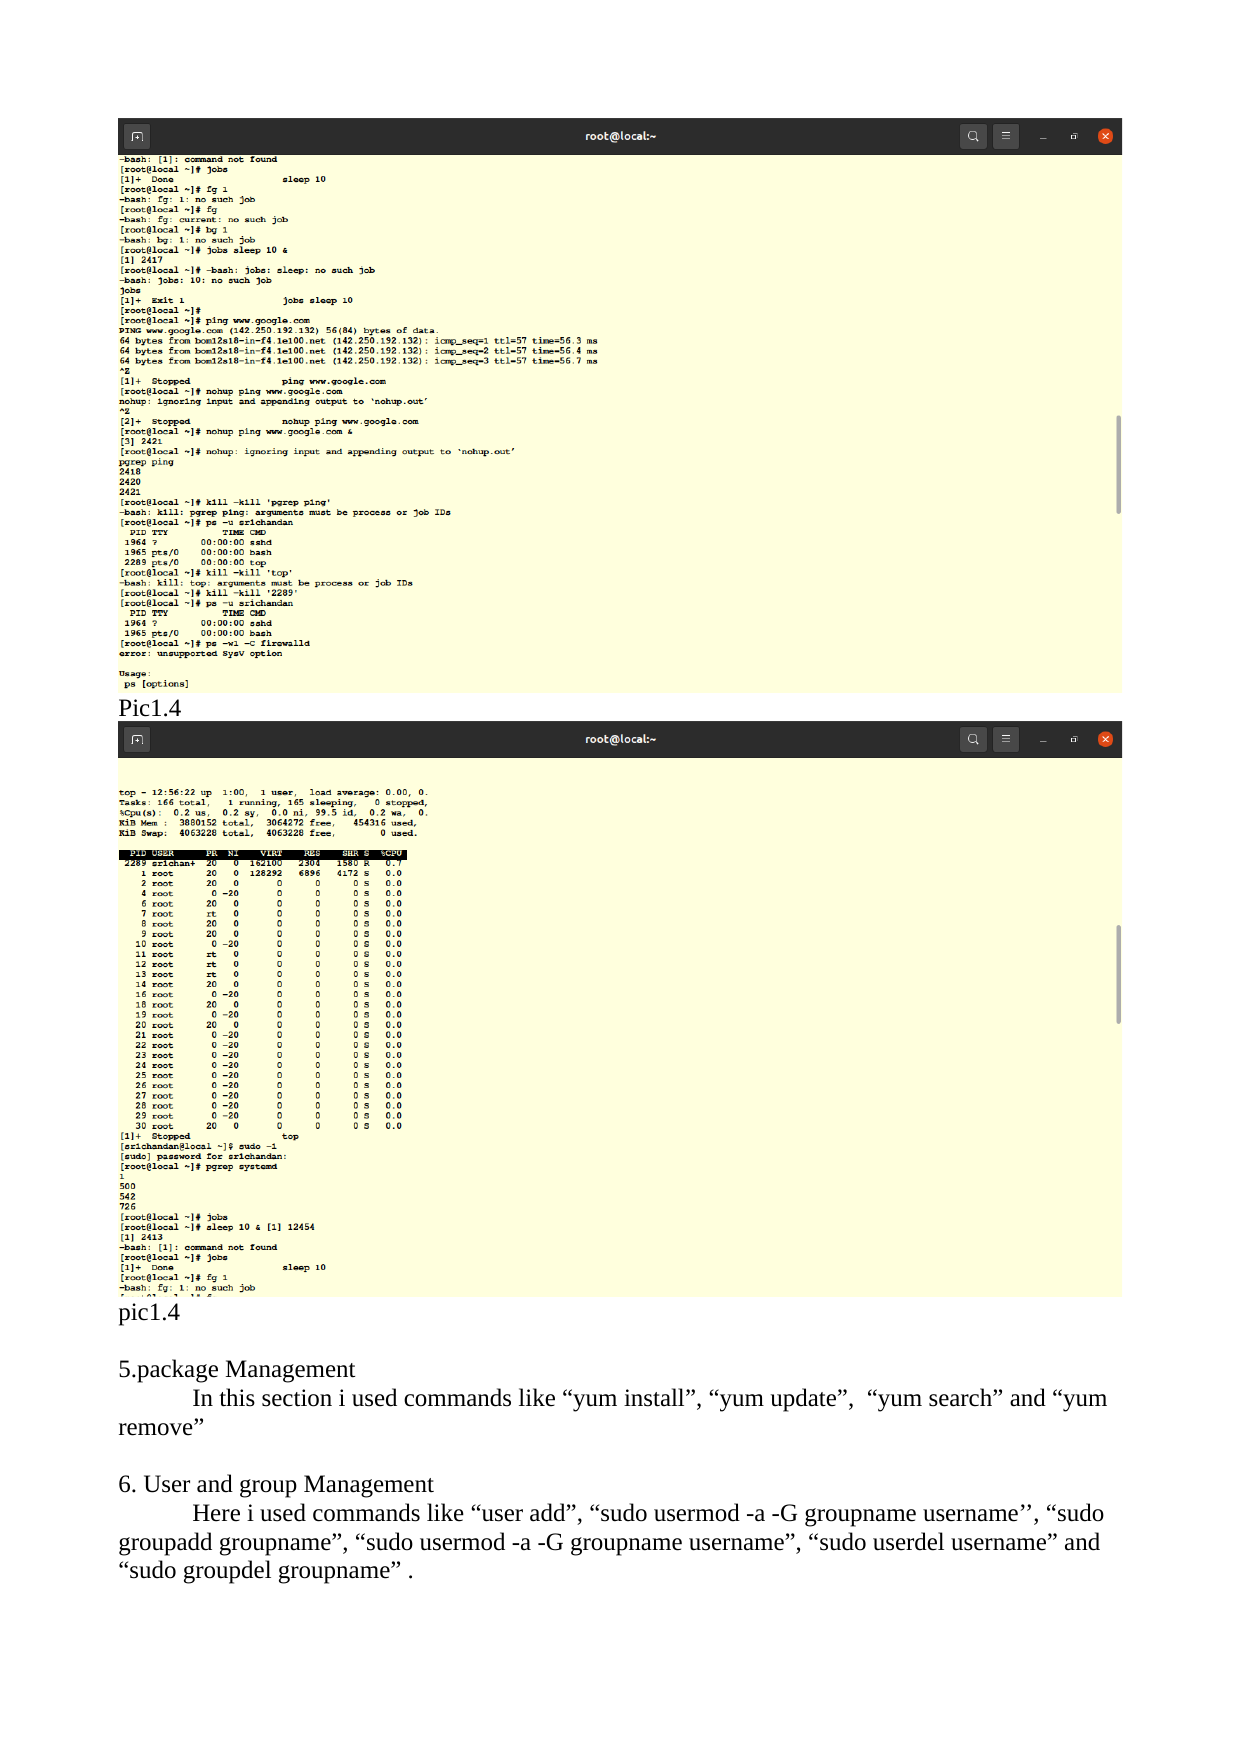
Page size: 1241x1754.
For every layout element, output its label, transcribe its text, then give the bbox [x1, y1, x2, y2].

text 5.package Management [118, 1354, 1122, 1383]
text Here i used commands like “user add”, “sudo usermod -a -G groupname username’’, “sudo groupadd groupname”, “sudo usermod -a -G groupname username”, “sudo userdel username” and “sudo groupdel groupname” . [118, 1498, 1122, 1584]
text 6. User and group Management [118, 1469, 1122, 1498]
text In this section i used commands like “yum install”, “yum update”, “yum search” and “yum remove” [118, 1383, 1122, 1440]
picture [118, 118, 1123, 693]
picture [118, 721, 1123, 1297]
text pic1.4 [118, 1297, 1122, 1325]
text Pic1.4 [118, 693, 1122, 721]
